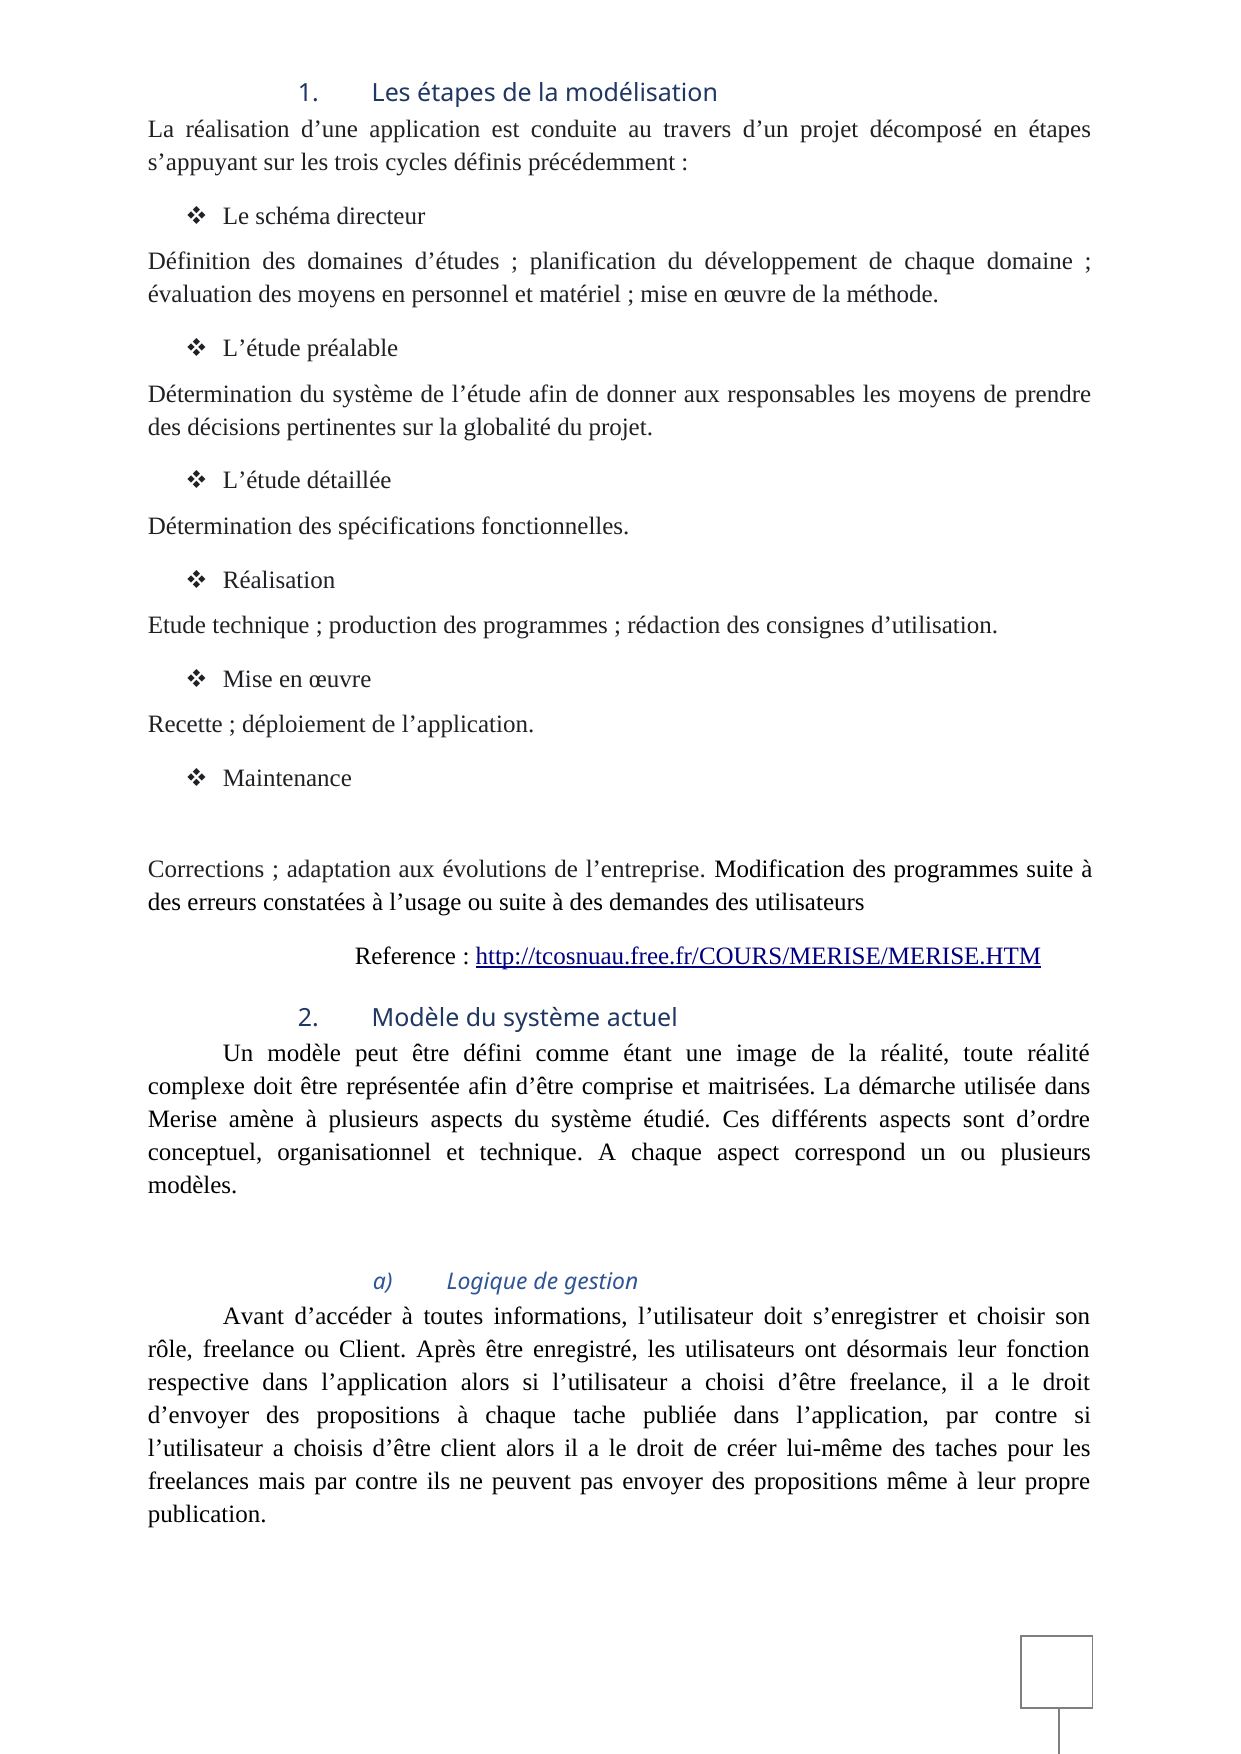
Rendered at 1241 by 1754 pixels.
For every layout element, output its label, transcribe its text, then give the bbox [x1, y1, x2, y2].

text Etude technique ; production des programmes ; rédaction des consignes d’utilisation. [148, 610, 1093, 639]
list Réalisation [185, 565, 1093, 594]
subtitle Logique de gestion [373, 1265, 1093, 1296]
text Reference : http://tcosnuau.free.fr/COURS/MERISE/MERISE.HTM [148, 941, 1093, 970]
subtitle Les étapes de la modélisation [298, 75, 1093, 109]
text Détermination des spécifications fonctionnelles. [148, 511, 1093, 540]
list Mise en œuvre [185, 664, 1093, 693]
list Le schéma directeur [185, 201, 1093, 230]
text Détermination du système de l’étude afin de donner aux responsables les moyens de prendre des décisions pertinentes sur la globalité du projet. [148, 379, 1093, 441]
text Corrections ; adaptation aux évolutions de l’entreprise. Modification des programmes suite à des erreurs constatées à l’usage ou suite à des demandes des utilisateurs [148, 854, 1093, 916]
text Un modèle peut être défini comme étant une image de la réalité, toute réalité complexe doit être représentée afin d’être comprise et maitrisées. La démarche utilisée dans Merise amène à plusieurs aspects du système étudié. Ces différents aspects sont d’ordre conceptuel, organisationnel et technique. A chaque aspect correspond un ou plusieurs modèles. [148, 1038, 1091, 1199]
list Maintenance [185, 763, 1093, 792]
text Avant d’accéder à toutes informations, l’utilisateur doit s’enregistrer et choisir son rôle, freelance ou Client. Après être enregistré, les utilisateurs ont désormais leur fonction respective dans l’application alors si l’utilisateur a choisi d’être freelance, il a le droit d’envoyer des propositions à chaque tache publiée dans l’application, par contre si l’utilisateur a choisis d’être client alors il a le droit de créer lui-même des taches pour les freelances mais par contre ils ne peuvent pas envoyer des propositions même à leur propre publication. [148, 1301, 1091, 1528]
subtitle Modèle du système actuel [298, 999, 1093, 1033]
list L’étude préalable [185, 333, 1093, 362]
list L’étude détaillée [185, 466, 1093, 494]
text Définition des domaines d’études ; planification du développement de chaque domaine ; évaluation des moyens en personnel et matériel ; mise en œuvre de la méthode. [148, 246, 1093, 308]
text Recette ; déploiement de l’application. [148, 709, 1093, 738]
text La réalisation d’une application est conduite au travers d’un projet décomposé en étapes s’appuyant sur les trois cycles définis précédemment : [148, 114, 1093, 176]
